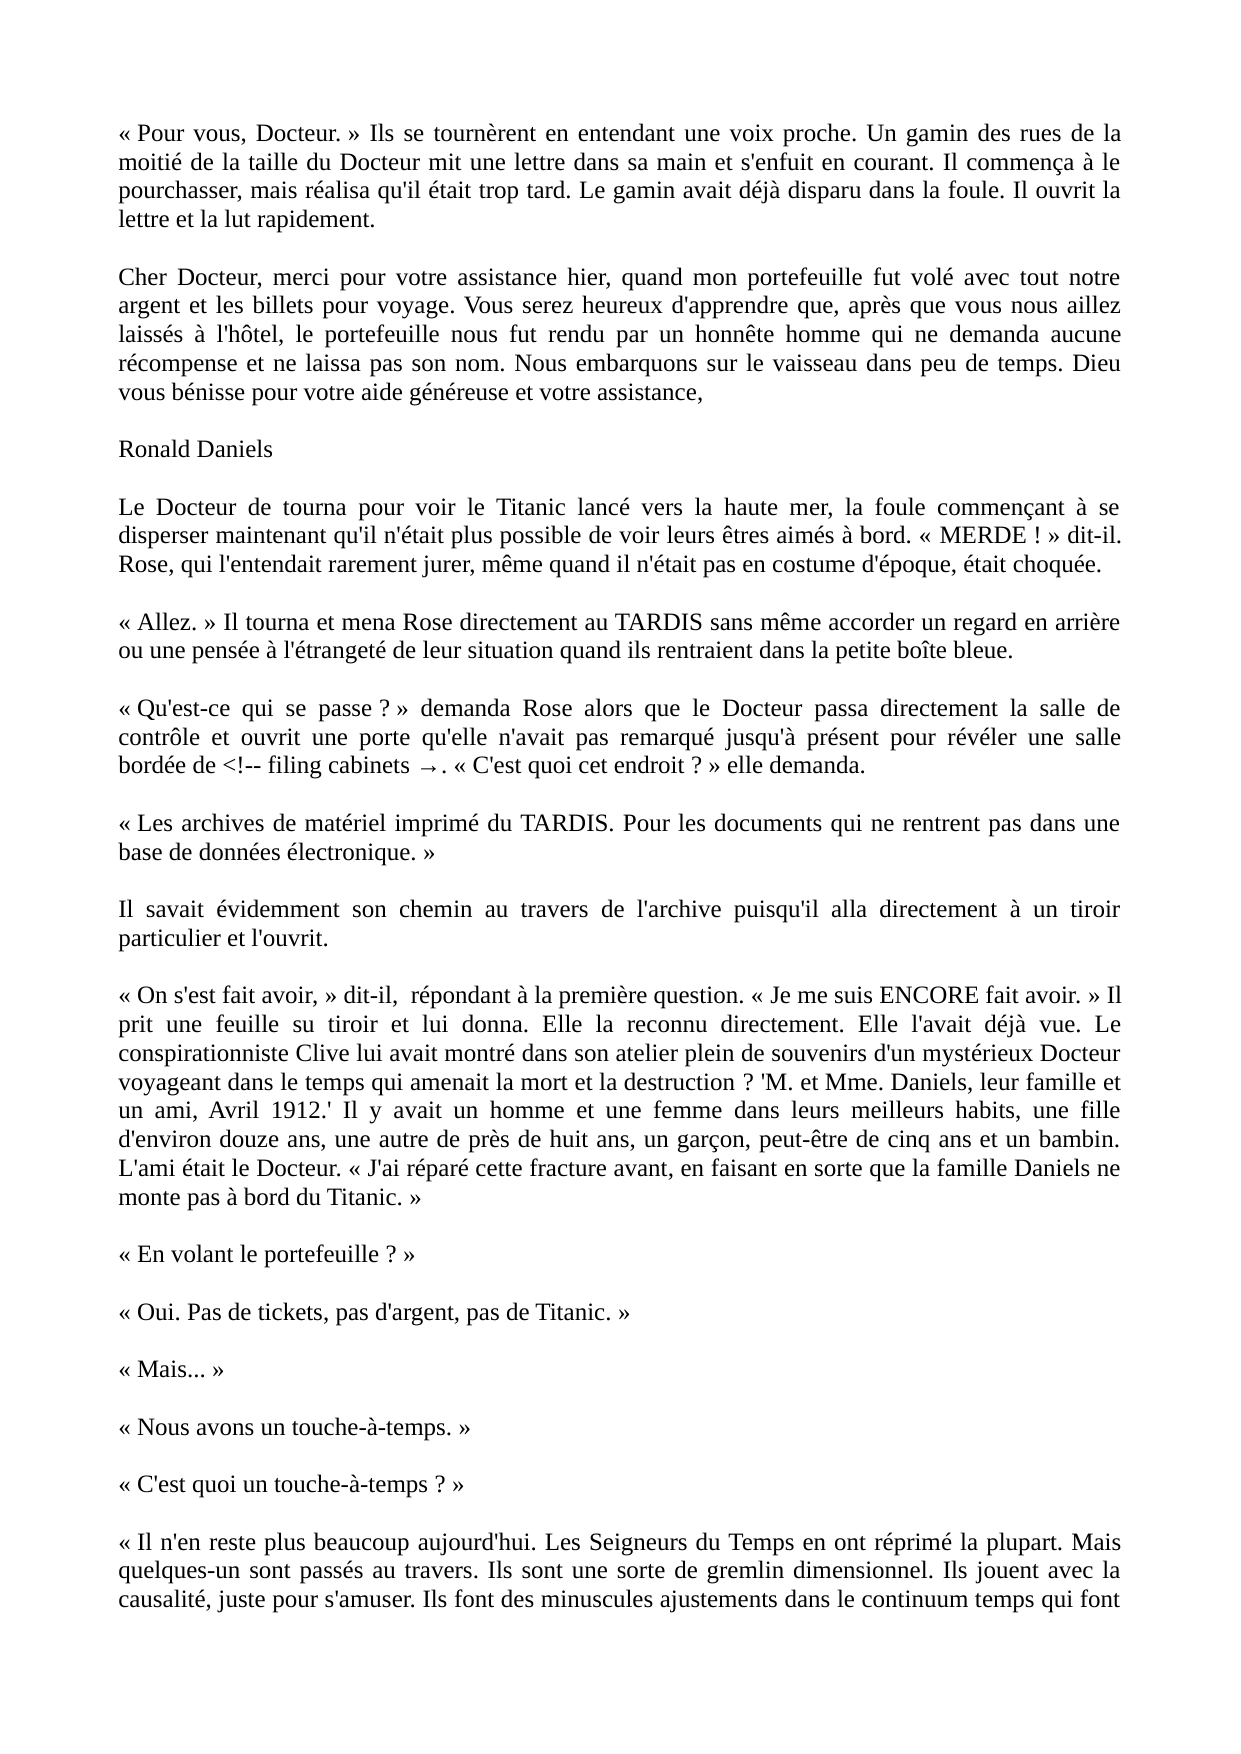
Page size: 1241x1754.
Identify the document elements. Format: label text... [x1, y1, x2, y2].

text « On s'est fait avoir, » dit-il, répondant à la première question. « Je me suis ENCORE fait avoir. » Il prit une feuille su tiroir et lui donna. Elle la reconnu directement. Elle l'avait déjà vue. Le conspirationniste Clive lui avait montré dans son atelier plein de souvenirs d'un mystérieux Docteur voyageant dans le temps qui amenait la mort et la destruction ? 'M. et Mme. Daniels, leur famille et un ami, Avril 1912.' Il y avait un homme et une femme dans leurs meilleurs habits, une fille d'environ douze ans, une autre de près de huit ans, un garçon, peut-être de cinq ans et un bambin. L'ami était le Docteur. « J'ai réparé cette fracture avant, en faisant en sorte que la famille Daniels ne monte pas à bord du Titanic. » [118, 981, 1122, 1211]
text « C'est quoi un touche-à-temps ? » [118, 1469, 1122, 1498]
text « Allez. » Il tourna et mena Rose directement au TARDIS sans même accorder un regard en arrière ou une pensée à l'étrangeté de leur situation quand ils rentraient dans la petite boîte bleue. [118, 607, 1122, 664]
text « Oui. Pas de tickets, pas d'argent, pas de Titanic. » [118, 1297, 1122, 1326]
text Cher Docteur, merci pour votre assistance hier, quand mon portefeuille fut volé avec tout notre argent et les billets pour voyage. Vous serez heureux d'apprendre que, après que vous nous aillez laissés à l'hôtel, le portefeuille nous fut rendu par un honnête homme qui ne demanda aucune récompense et ne laissa pas son nom. Nous embarquons sur le vaisseau dans peu de temps. Dieu vous bénisse pour votre aide généreuse et votre assistance, [118, 262, 1122, 406]
text Il savait évidemment son chemin au travers de l'archive puisqu'il alla directement à un tiroir particulier et l'ouvrit. [118, 894, 1122, 952]
text « Mais... » [118, 1354, 1122, 1383]
text « Les archives de matériel imprimé du TARDIS. Pour les documents qui ne rentrent pas dans une base de données électronique. » [118, 808, 1122, 866]
text « Qu'est-ce qui se passe ? » demanda Rose alors que le Docteur passa directement la salle de contrôle et ouvrit une porte qu'elle n'avait pas remarqué jusqu'à présent pour révéler une salle bordée de <!-- filing cabinets →. « C'est quoi cet endroit ? » elle demanda. [118, 693, 1122, 779]
text « Il n'en reste plus beaucoup aujourd'hui. Les Seigneurs du Temps en ont réprimé la plupart. Mais quelques-un sont passés au travers. Ils sont une sorte de gremlin dimensionnel. Ils jouent avec la causalité, juste pour s'amuser. Ils font des minuscules ajustements dans le continuum temps qui font [118, 1527, 1122, 1613]
text « Nous avons un touche-à-temps. » [118, 1412, 1122, 1441]
text Ronald Daniels [118, 434, 1122, 463]
text « En volant le portefeuille ? » [118, 1239, 1122, 1268]
text « Pour vous, Docteur. » Ils se tournèrent en entendant une voix proche. Un gamin des rues de la moitié de la taille du Docteur mit une lettre dans sa main et s'enfuit en courant. Il commença à le pourchasser, mais réalisa qu'il était trop tard. Le gamin avait déjà disparu dans la foule. Il ouvrit la lettre et la lut rapidement. [118, 118, 1122, 233]
text Le Docteur de tourna pour voir le Titanic lancé vers la haute mer, la foule commençant à se disperser maintenant qu'il n'était plus possible de voir leurs êtres aimés à bord. « MERDE ! » dit-il. Rose, qui l'entendait rarement jurer, même quand il n'était pas en costume d'époque, était choquée. [118, 492, 1122, 578]
